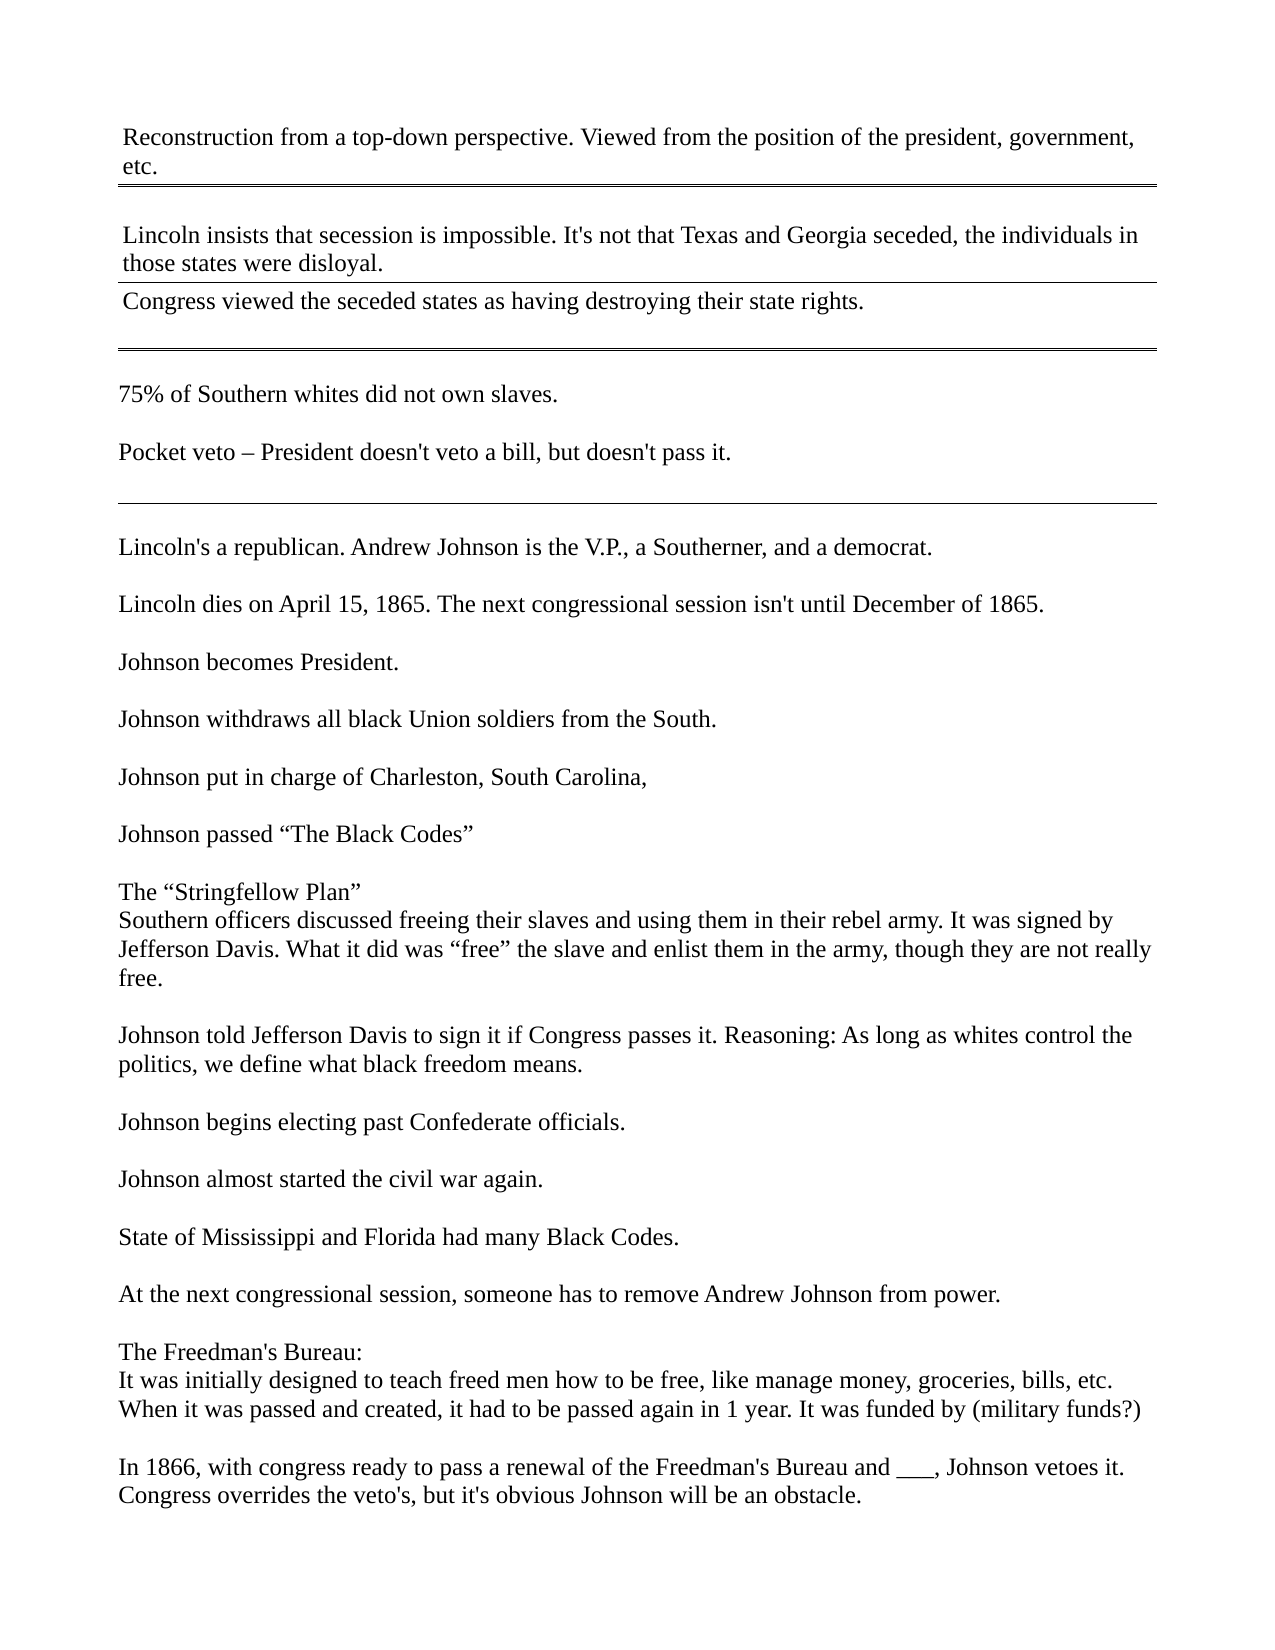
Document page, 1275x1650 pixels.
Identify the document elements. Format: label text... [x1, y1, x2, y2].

text Southern officers discussed freeing their slaves and using them in their rebel army. It was signed by Jefferson Davis. What it did was “free” the slave and enlist them in the army, though they are not really free. [118, 905, 1157, 992]
text Johnson told Jefferson Davis to sign it if Congress passes it. Reasoning: As long as whites control the politics, we define what black freedom means. [118, 1020, 1157, 1078]
text The “Stringfellow Plan” [118, 877, 1157, 905]
text State of Mississippi and Florida had many Black Codes. [118, 1222, 1157, 1250]
text Johnson passed “The Black Codes” [118, 819, 1157, 848]
text When it was passed and created, it had to be passed again in 1 year. It was funded by (military funds?) [118, 1394, 1157, 1423]
text Pocket veto – President doesn't veto a bill, but doesn't pass it. [118, 437, 1157, 465]
text Lincoln dies on April 15, 1865. The next congressional session isn't until December of 1865. [118, 589, 1157, 618]
text Johnson put in charge of Charleston, South Carolina, [118, 762, 1157, 790]
text Lincoln's a republican. Andrew Johnson is the V.P., a Southerner, and a democrat. [118, 532, 1157, 560]
text Johnson almost started the civil war again. [118, 1164, 1157, 1193]
text 75% of Southern whites did not own slaves. [118, 379, 1157, 408]
text In 1866, with congress ready to pass a renewal of the Freedman's Bureau and ___, Johnson vetoes it. Congress overrides the veto's, but it's obvious Johnson will be an obstacle. [118, 1452, 1157, 1509]
text Reconstruction from a top-down perspective. Viewed from the position of the president, government, etc. [118, 118, 1157, 184]
text It was initially designed to teach freed men how to be free, like manage money, groceries, bills, etc. [118, 1365, 1157, 1394]
text Johnson begins electing past Confederate officials. [118, 1107, 1157, 1135]
text Lincoln insists that secession is impossible. It's not that Texas and Georgia seceded, the individuals in those states were disloyal. [118, 187, 1157, 282]
text Johnson withdraws all black Union soldiers from the South. [118, 704, 1157, 733]
text At the next congressional session, someone has to remove Andrew Johnson from power. [118, 1279, 1157, 1308]
text Congress viewed the seceded states as having destroying their state rights. [118, 283, 1157, 348]
text Johnson becomes President. [118, 647, 1157, 675]
text The Freedman's Bureau: [118, 1337, 1157, 1365]
